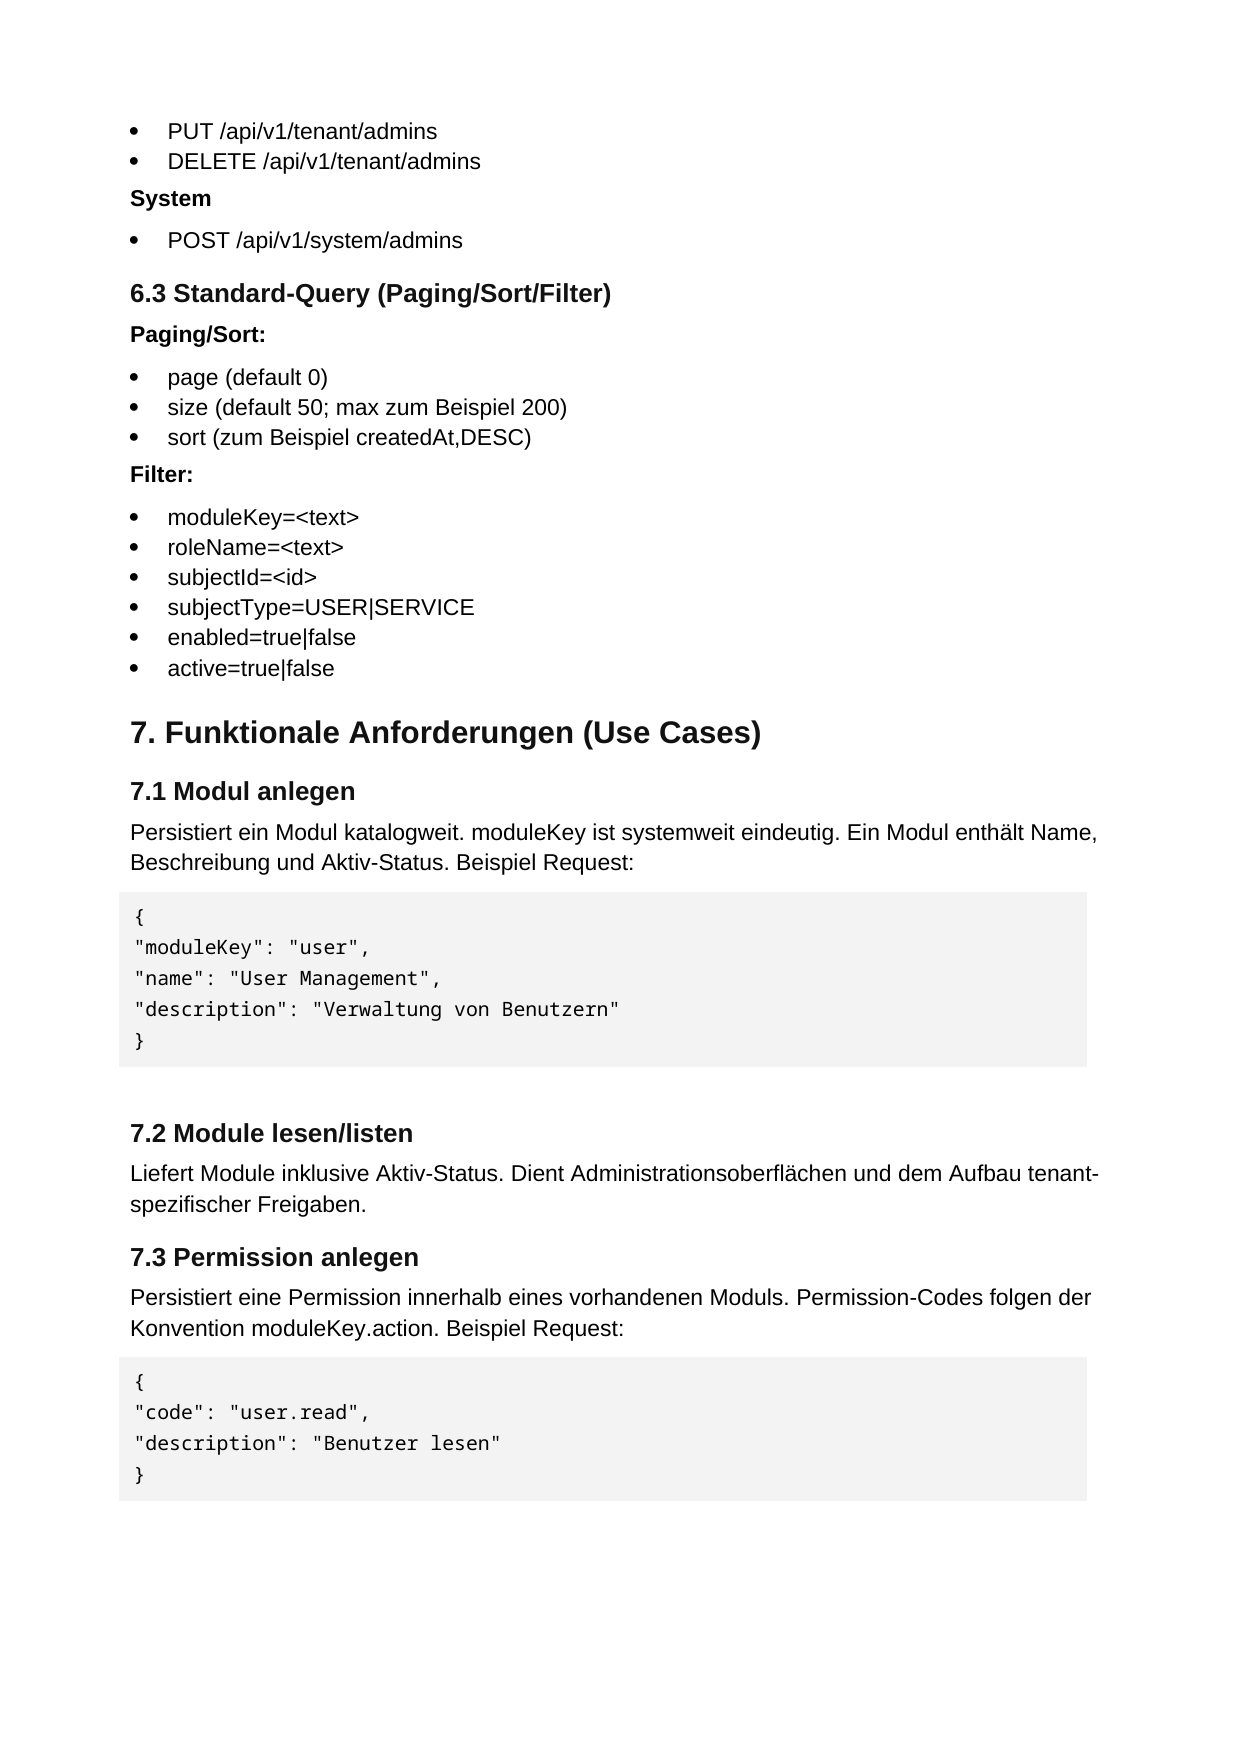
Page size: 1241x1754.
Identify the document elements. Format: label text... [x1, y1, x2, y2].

table_header { "moduleKey": "user", "name": "User Management", "description": "Verwaltung von Benutzern" } [119, 892, 1087, 1067]
list POST /api/v1/system/admins [130, 227, 1110, 254]
list PUT /api/v1/tenant/admins [130, 118, 1110, 144]
subtitle 7.1 Modul anlegen [130, 776, 1110, 806]
list size (default 50; max zum Beispiel 200) [130, 394, 1110, 421]
subtitle 7.2 Module lesen/listen [130, 1118, 1110, 1147]
text Persistiert ein Modul katalogweit. moduleKey ist systemweit eindeutig. Ein Modul enthält Name, Beschreibung und Aktiv-Status. Beispiel Request: [130, 819, 1110, 875]
text Persistiert eine Permission innerhalb eines vorhandenen Moduls. Permission-Codes folgen der Konvention moduleKey.action. Beispiel Request: [130, 1284, 1110, 1341]
list DELETE /api/v1/tenant/admins [130, 148, 1110, 175]
subtitle 7. Funktionale Anforderungen (Use Cases) [130, 714, 1110, 750]
list moduleKey=<text> [130, 503, 1110, 530]
list page (default 0) [130, 364, 1110, 390]
text Liefert Module inklusive Aktiv-Status. Dient Administrationsoberflächen und dem Aufbau tenant-spezifischer Freigaben. [130, 1160, 1110, 1217]
subtitle 6.3 Standard-Query (Paging/Sort/Filter) [130, 278, 1110, 308]
text Paging/Sort: [130, 321, 1110, 348]
text Filter: [130, 461, 1110, 487]
list roleName=<text> [130, 534, 1110, 560]
list active=true|false [130, 654, 1110, 681]
text System [130, 185, 1110, 211]
list subjectType=USER|SERVICE [130, 594, 1110, 621]
list subjectId=<id> [130, 564, 1110, 590]
table_header { "code": "user.read", "description": "Benutzer lesen" } [119, 1357, 1087, 1501]
subtitle 7.3 Permission anlegen [130, 1242, 1110, 1271]
list sort (zum Beispiel createdAt,DESC) [130, 424, 1110, 451]
list enabled=true|false [130, 624, 1110, 651]
